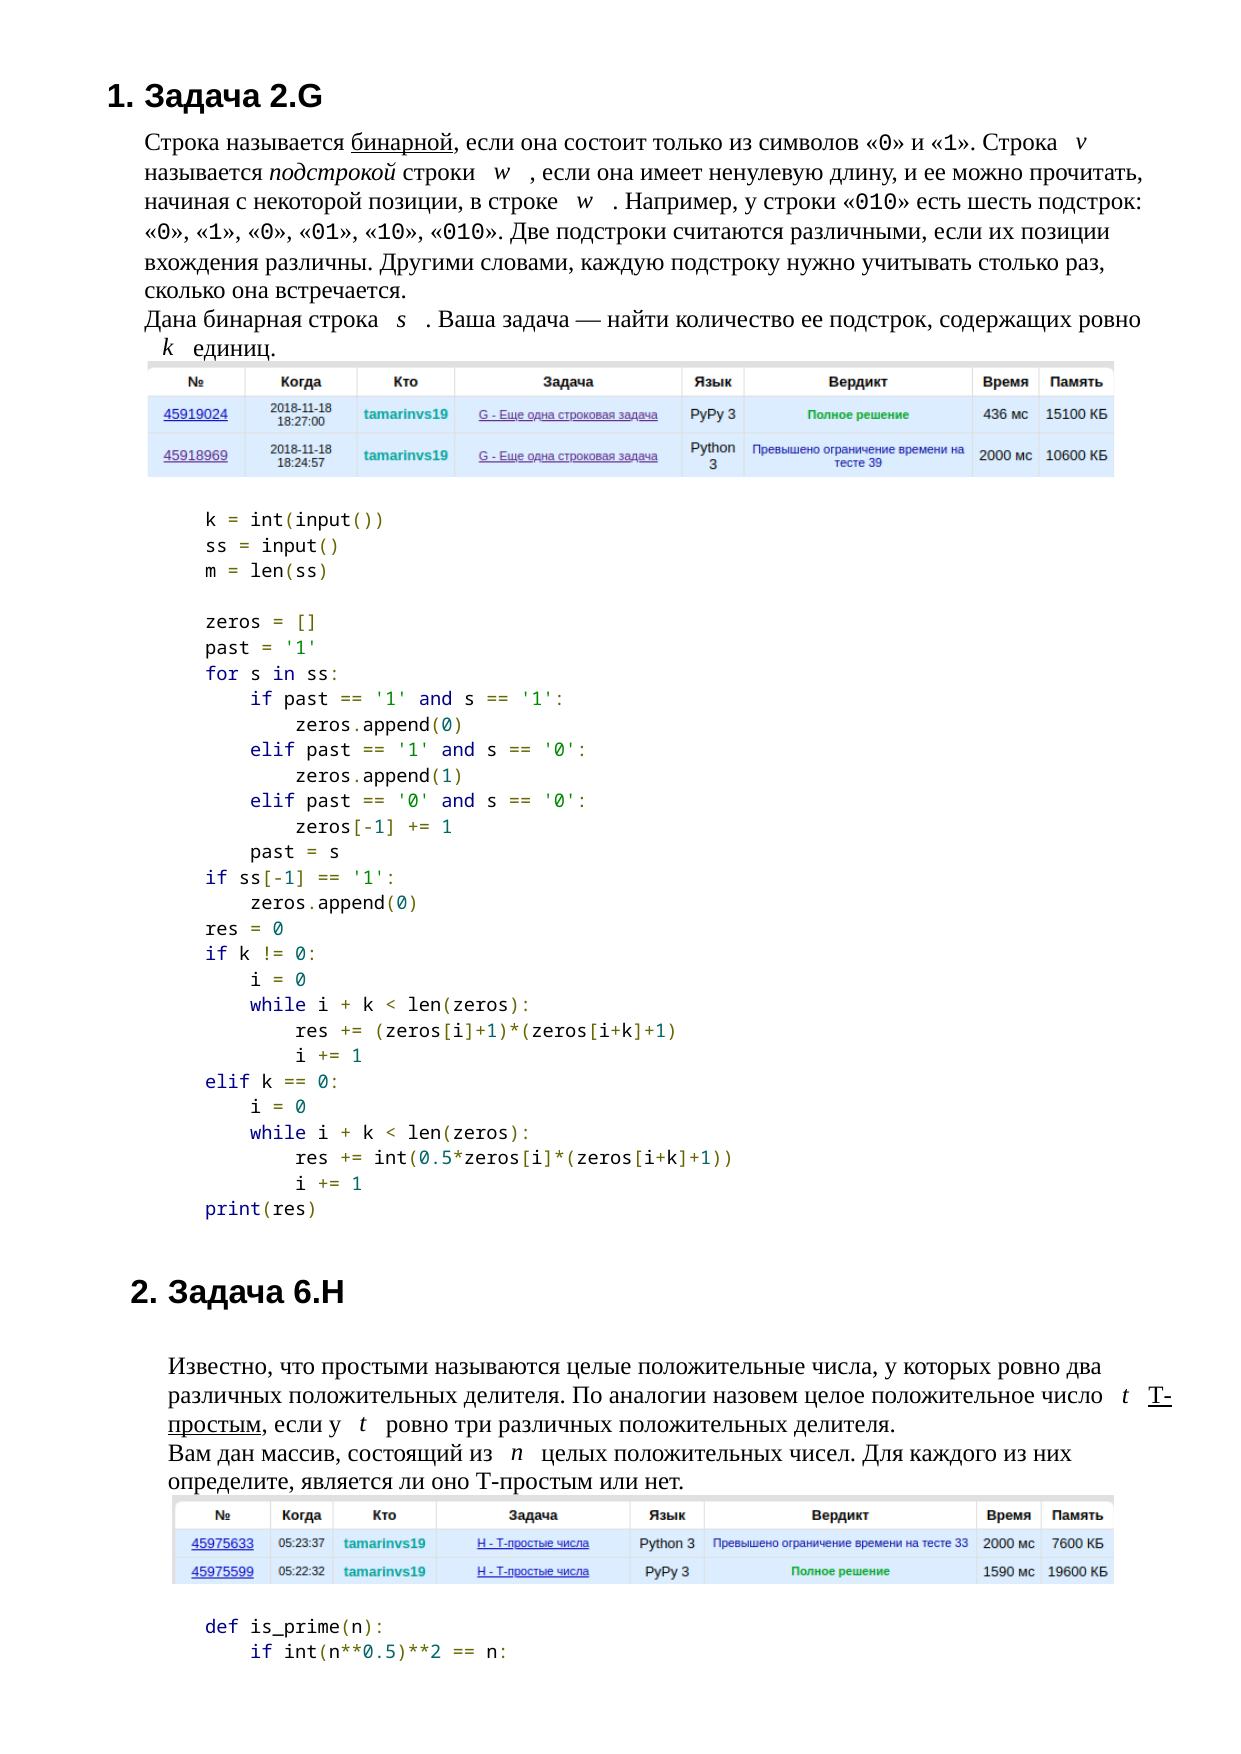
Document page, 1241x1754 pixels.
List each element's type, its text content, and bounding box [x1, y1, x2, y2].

list Строка называется бинарной, если она состоит только из символов «0» и «1». Строканазывается подстрокой строки, если она имеет ненулевую длину, и ее можно прочитать, начиная с некоторой позиции, в строке. Например, у строки «010» есть шесть подстрок: «0», «1», «0», «01», «10», «010». Две подстроки считаются различными, если их позиции вхождения различны. Другими словами, каждую подстроку нужно учитывать столько раз, сколько она встречается. [107, 127, 1186, 304]
text i = 0 [116, 1094, 1138, 1119]
text past = '1' [116, 634, 1138, 660]
text zeros = [] [116, 609, 1138, 634]
list Известно, что простыми называются целые положительные числа, у которых ровно два различных положительных делителя. По аналогии назовем целое положительное числоТ-простым, если уровно три различных положительных делителя. [130, 1323, 1186, 1438]
picture [171, 1495, 1114, 1584]
text i = 0 [116, 966, 1138, 992]
list Вам дан массив, состоящий изцелых положительных чисел. Для каждого из них определите, является ли оно Т-простым или нет. [130, 1438, 1186, 1495]
text while i + k < len(zeros): [116, 992, 1138, 1017]
text past = s [116, 838, 1138, 864]
text zeros[-1] += 1 [116, 813, 1138, 838]
text zeros.append(0) [116, 889, 1138, 915]
text for s in ss: [116, 660, 1138, 685]
text elif k == 0: [116, 1068, 1138, 1094]
text res += int(0.5*zeros[i]*(zeros[i+k]+1)) [116, 1145, 1138, 1170]
text if k != 0: [116, 941, 1138, 966]
text if int(n**0.5)**2 == n: [116, 1639, 1138, 1664]
text zeros.append(0) [116, 711, 1138, 736]
text zeros.append(1) [116, 762, 1138, 787]
text if ss[-1] == '1': [116, 864, 1138, 889]
text elif past == '1' and s == '0': [116, 736, 1138, 762]
text if past == '1' and s == '1': [116, 685, 1138, 711]
text def is_prime(n): [116, 1613, 1138, 1639]
list Дана бинарная строка. Ваша задача — найти количество ее подстрок, содержащих ровноединиц. [107, 304, 1186, 362]
text i += 1 [116, 1170, 1138, 1196]
text k = int(input()) [116, 507, 1138, 532]
picture [147, 361, 1115, 477]
text res = 0 [116, 915, 1138, 941]
subtitle Задача 6.H [130, 1272, 1186, 1310]
text while i + k < len(zeros): [116, 1119, 1138, 1145]
text print(res) [116, 1196, 1138, 1221]
subtitle Задача 2.G [107, 76, 1186, 114]
text elif past == '0' and s == '0': [116, 787, 1138, 813]
text res += (zeros[i]+1)*(zeros[i+k]+1) [116, 1017, 1138, 1043]
text ss = input() [116, 532, 1138, 558]
text i += 1 [116, 1043, 1138, 1068]
text m = len(ss) [116, 558, 1138, 583]
